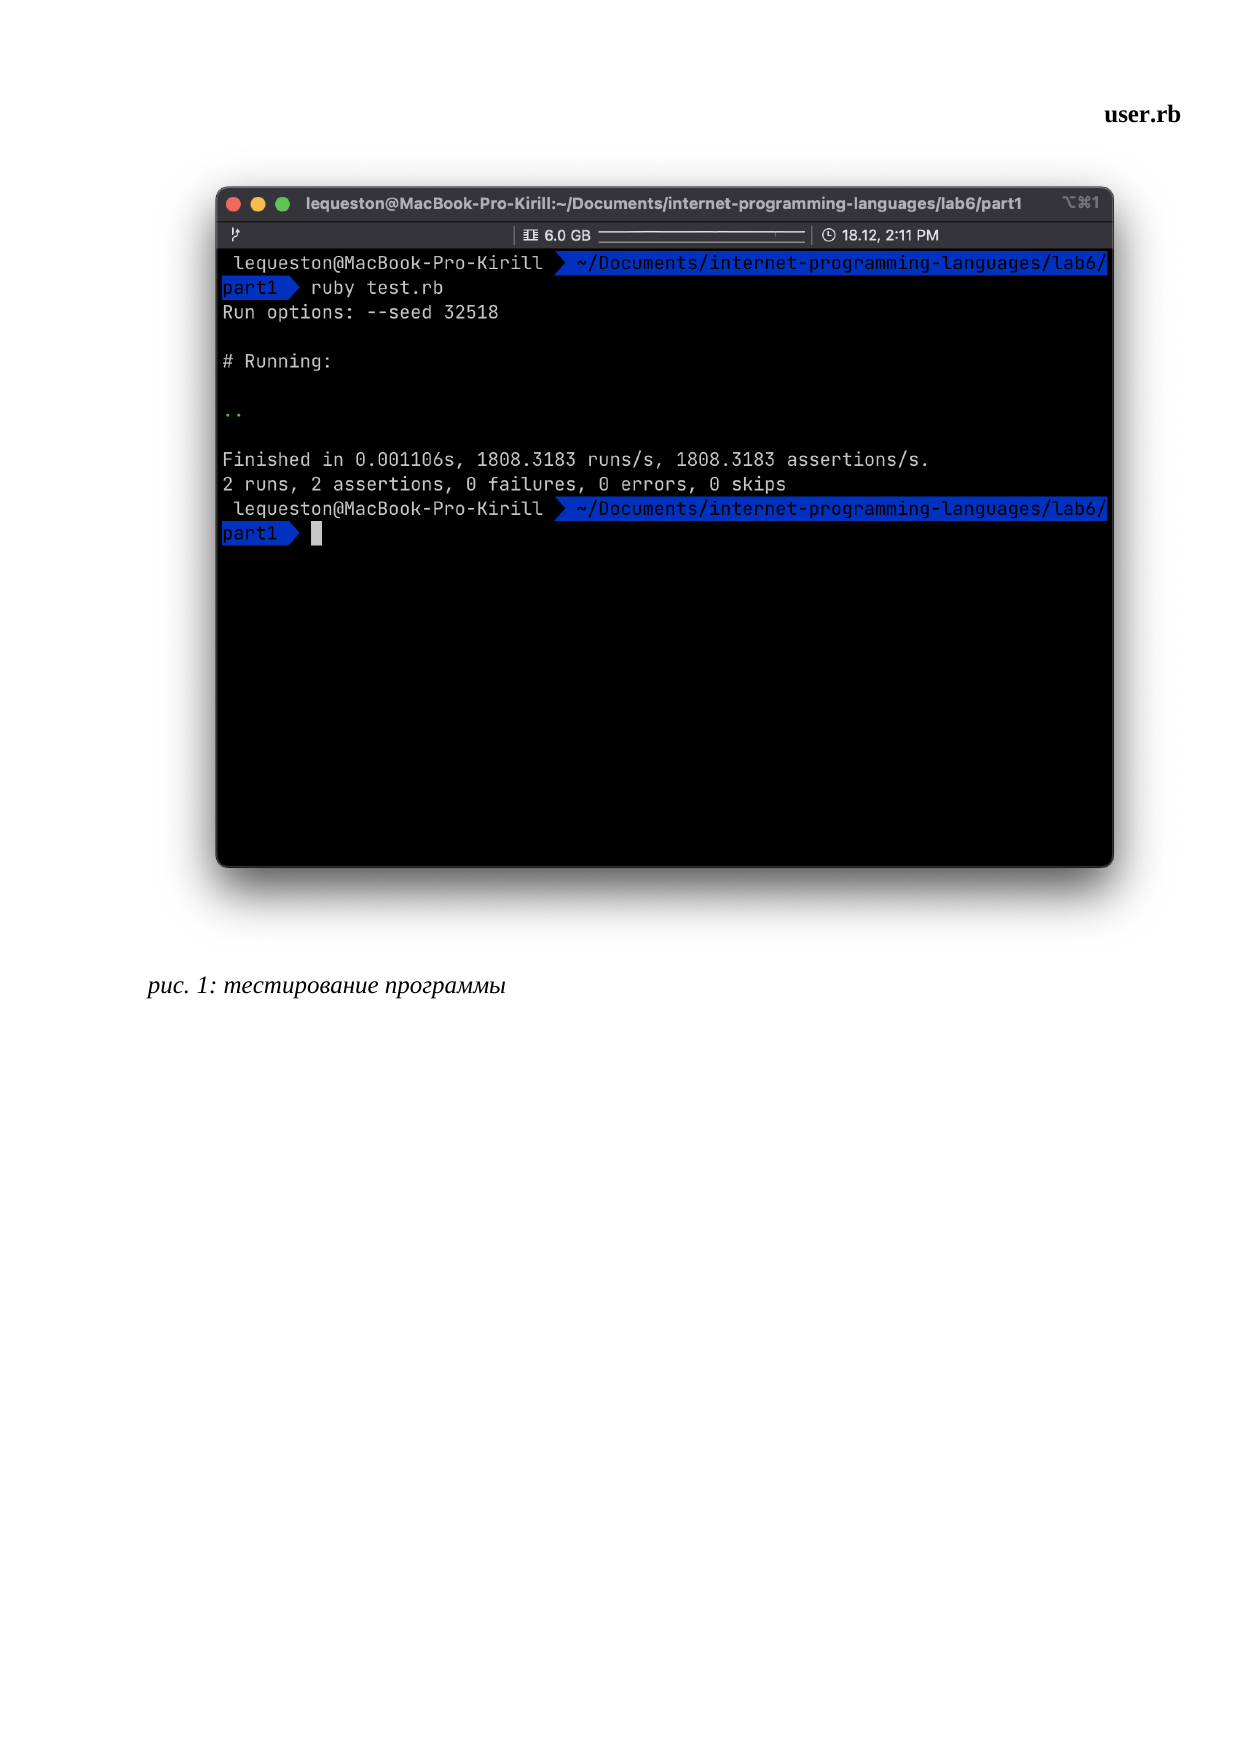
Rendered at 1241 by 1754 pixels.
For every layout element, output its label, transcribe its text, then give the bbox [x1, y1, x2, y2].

text user.rb [148, 99, 1181, 128]
text рис. 1: тестирование программы [148, 958, 1181, 999]
picture [147, 140, 1182, 958]
